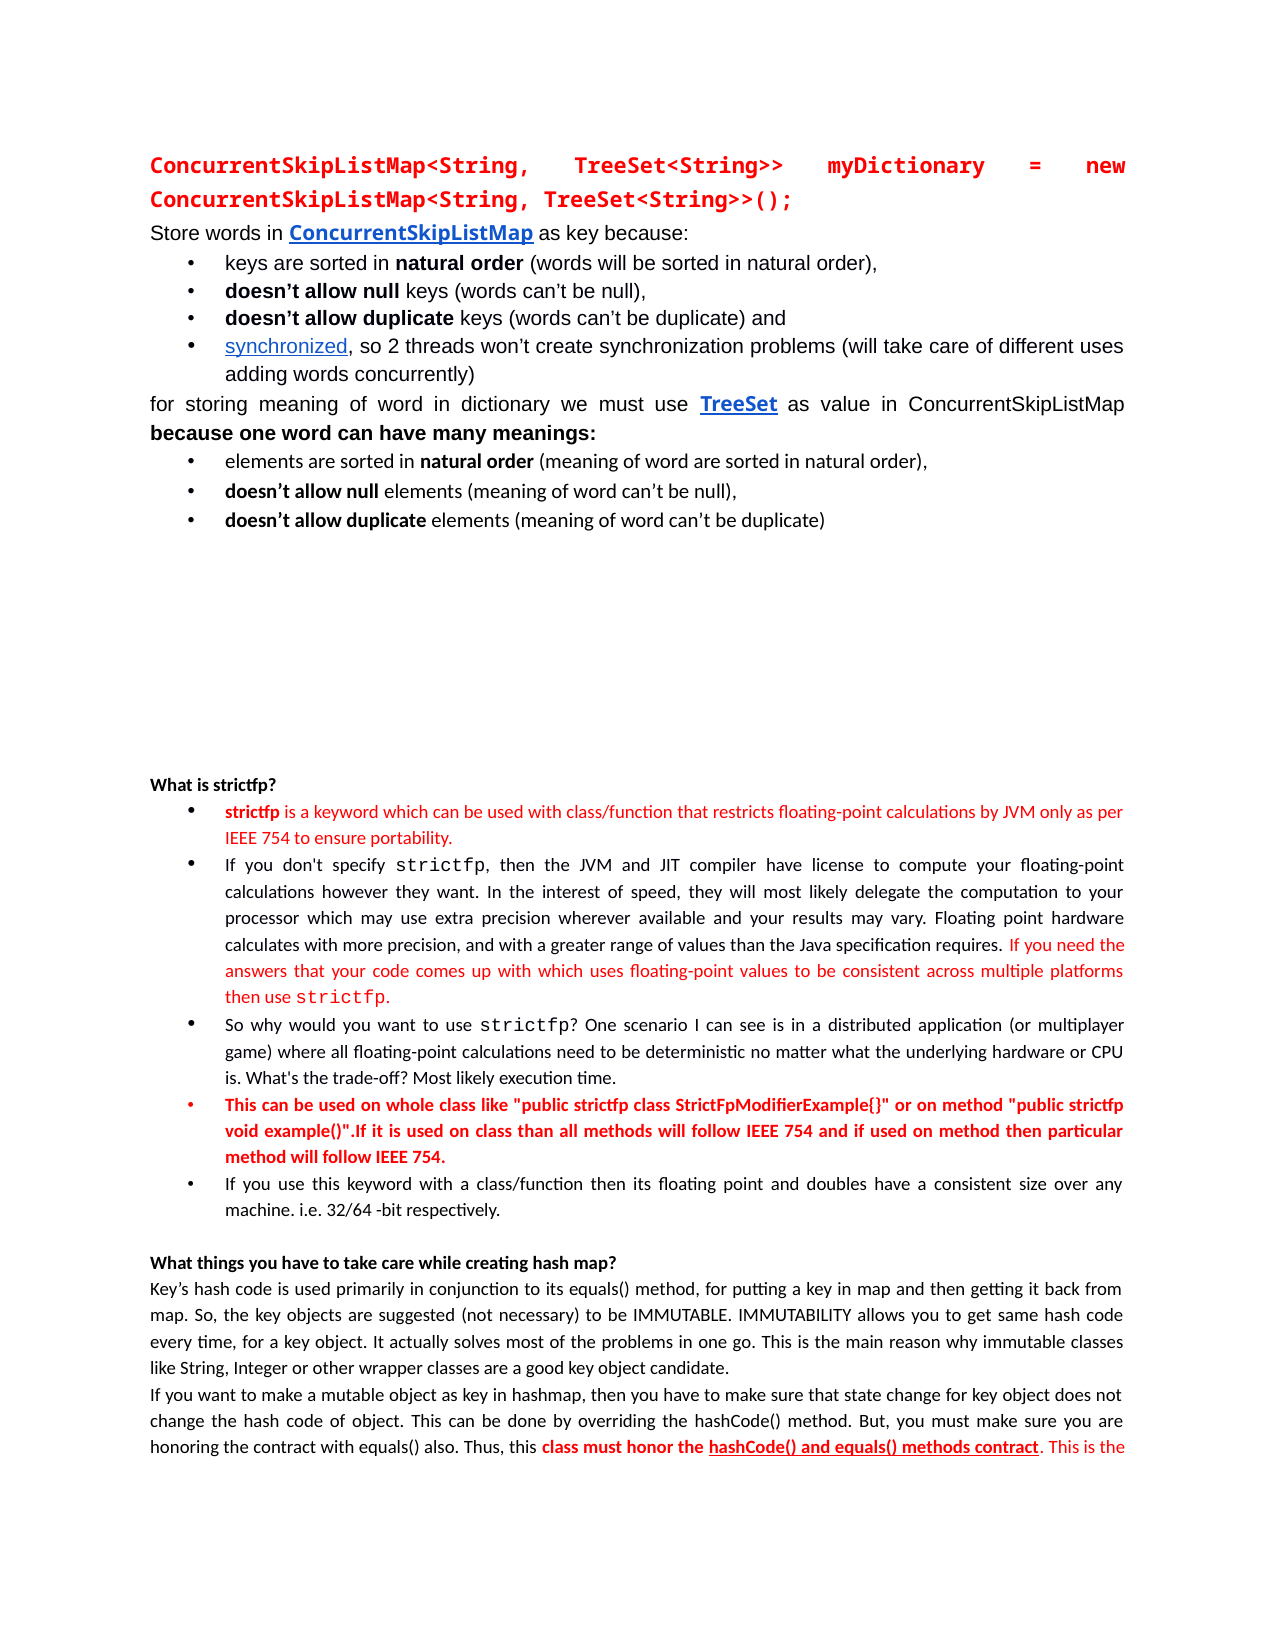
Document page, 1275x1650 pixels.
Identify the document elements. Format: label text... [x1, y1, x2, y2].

list If you use this keyword with a class/function then its floating point and doubles have a consistent size over any machine. i.e. 32/64 -bit respectively. [187, 1172, 1125, 1221]
list elements are sorted in natural order (meaning of word are sorted in natural order), [187, 449, 1125, 474]
list for storing meaning of word in dictionary we must use TreeSet as value in ConcurrentSkipListMap because one word can have many meanings: [150, 389, 1125, 445]
list strictfp is a keyword which can be used with class/function that restricts floating-point calculations by JVM only as per IEEE 754 to ensure portability. [187, 800, 1125, 849]
list doesn’t allow duplicate keys (words can’t be duplicate) and [187, 306, 1125, 330]
list If you don't specify strictfp, then the JVM and JIT compiler have license to compute your floating-point calculations however they want. In the interest of speed, they will most likely delegate the computation to your processor which may use extra precision wherever available and your results may vary. Floating point hardware calculates with more precision, and with a greater range of values than the Java specification requires. If you need the answers that your code comes up with which uses floating-point values to be consistent across multiple platforms then use strictfp. [187, 853, 1125, 1009]
list ConcurrentSkipListMap<String, TreeSet<String>> myDictionary = new ConcurrentSkipListMap<String, TreeSet<String>>(); [150, 150, 1125, 214]
list This can be used on whole class like "public strictfp class StrictFpModifierExample{}" or on method "public strictfp void example()".If it is used on class than all methods will follow IEEE 754 and if used on method then particular method will follow IEEE 754. [187, 1093, 1125, 1168]
list doesn’t allow null keys (words can’t be null), [187, 278, 1125, 303]
list What things you have to take care while creating hash map? [150, 1251, 1125, 1274]
list Store words in ConcurrentSkipListMap as key because: [150, 218, 1125, 247]
list If you want to make a mutable object as key in hashmap, then you have to make sure that state change for key object does not change the hash code of object. This can be done by overriding the hashCode() method. But, you must make sure you are honoring the contract with equals() also. Thus, this class must honor the hashCode() and equals() methods contract. This is the [150, 1383, 1125, 1458]
list Key’s hash code is used primarily in conjunction to its equals() method, for putting a key in map and then getting it back from map. So, the key objects are suggested (not necessary) to be IMMUTABLE. IMMUTABILITY allows you to get same hash code every time, for a key object. It actually solves most of the problems in one go. This is the main reason why immutable classes like String, Integer or other wrapper classes are a good key object candidate. [150, 1277, 1125, 1379]
list doesn’t allow null elements (meaning of word can’t be null), [187, 478, 1125, 503]
list doesn’t allow duplicate elements (meaning of word can’t be duplicate) [187, 507, 1125, 532]
list keys are sorted in natural order (words will be sorted in natural order), [187, 251, 1125, 275]
list synchronized, so 2 threads won’t create synchronization problems (will take care of different uses adding words concurrently) [187, 334, 1125, 386]
list So why would you want to use strictfp? One scenario I can see is in a distributed application (or multiplayer game) where all floating-point calculations need to be deterministic no matter what the underlying hardware or CPU is. What's the trade-off? Most likely execution time. [187, 1013, 1125, 1089]
list What is strictfp? [150, 773, 1125, 796]
